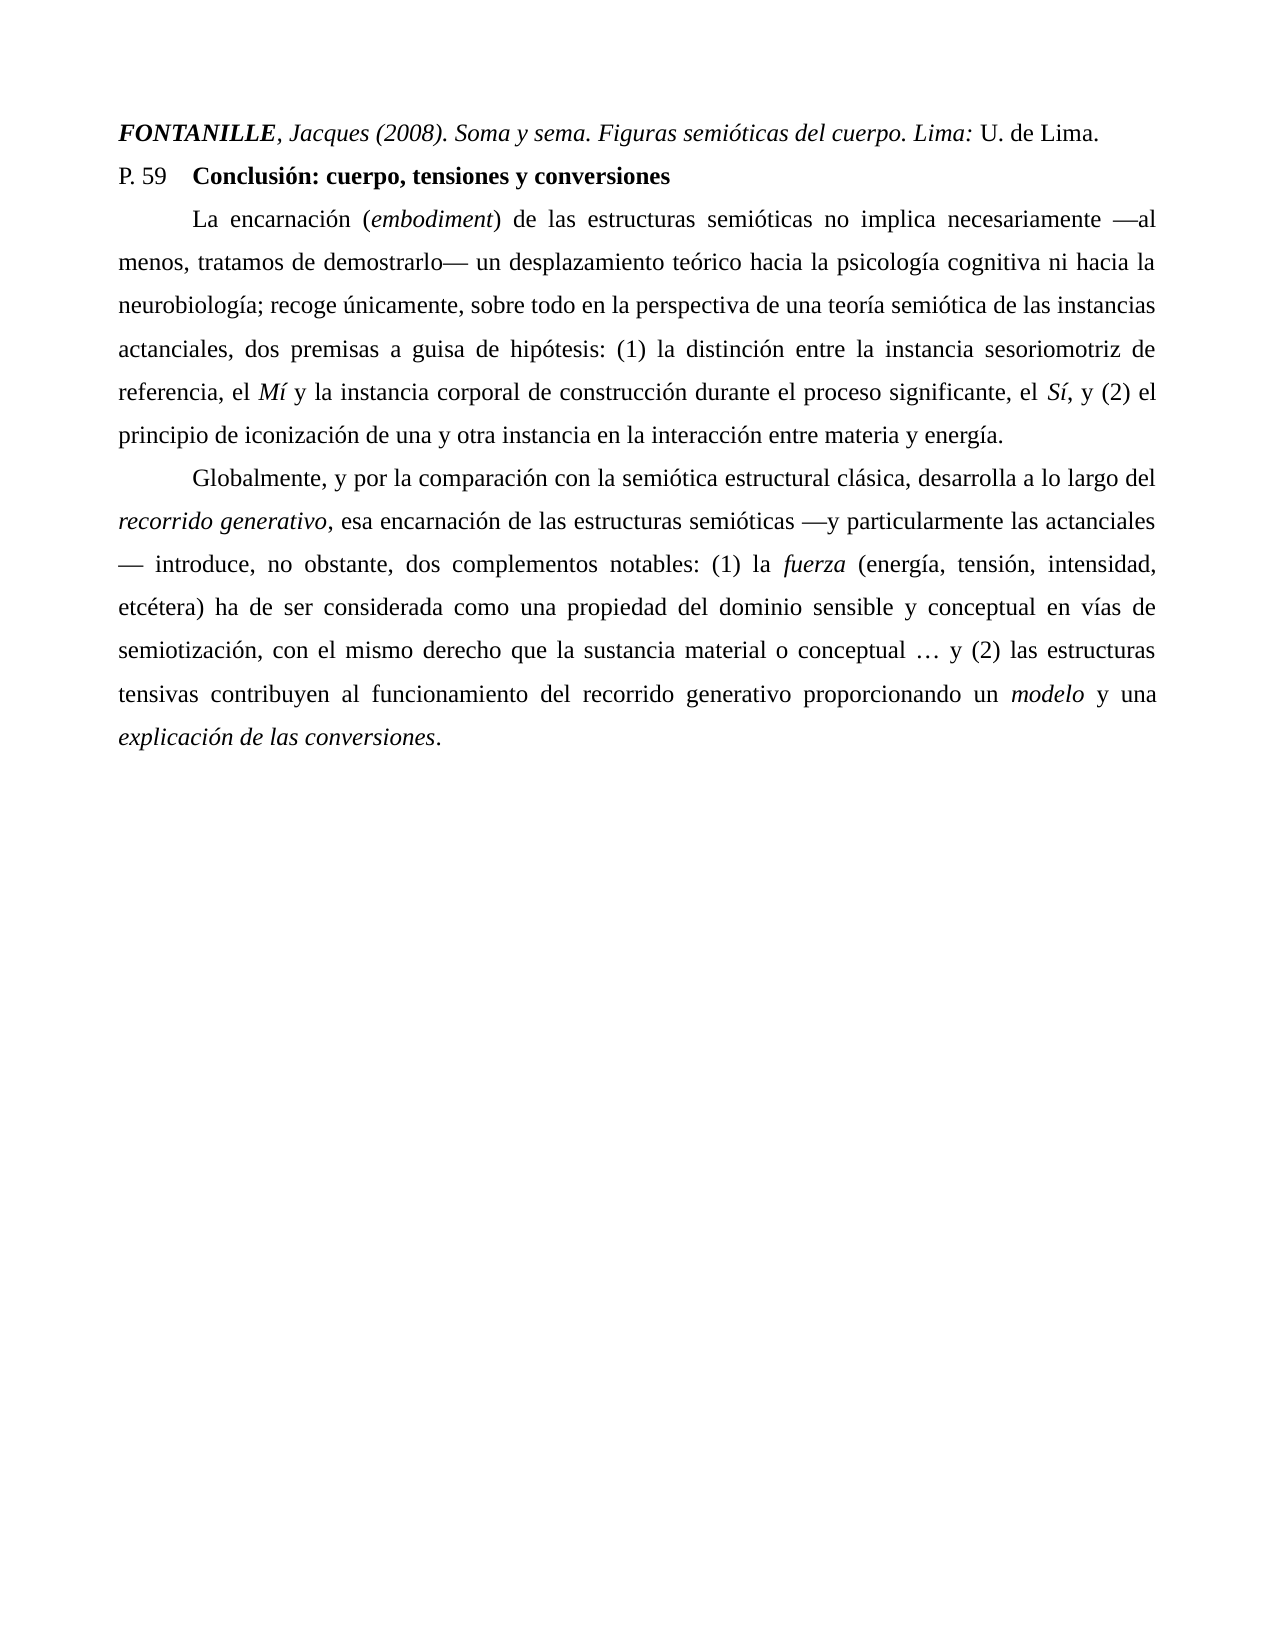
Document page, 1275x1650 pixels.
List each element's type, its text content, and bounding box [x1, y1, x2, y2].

text P. 59 Conclusión: cuerpo, tensiones y conversiones [118, 161, 1157, 190]
text Globalmente, y por la comparación con la semiótica estructural clásica, desarrolla a lo largo del recorrido generativo, esa encarnación de las estructuras semióticas —y particularmente las actanciales— introduce, no obstante, dos complementos notables: (1) la fuerza (energía, tensión, intensidad, etcétera) ha de ser considerada como una propiedad del dominio sensible y conceptual en vías de semiotización, con el mismo derecho que la sustancia material o conceptual … y (2) las estructuras tensivas contribuyen al funcionamiento del recorrido generativo proporcionando un modelo y una explicación de las conversiones. [118, 463, 1157, 751]
text La encarnación (embodiment) de las estructuras semióticas no implica necesariamente —al menos, tratamos de demostrarlo— un desplazamiento teórico hacia la psicología cognitiva ni hacia la neurobiología; recoge únicamente, sobre todo en la perspectiva de una teoría semiótica de las instancias actanciales, dos premisas a guisa de hipótesis: (1) la distinción entre la instancia sesoriomotriz de referencia, el Mí y la instancia corporal de construcción durante el proceso significante, el Sí, y (2) el principio de iconización de una y otra instancia en la interacción entre materia y energía. [118, 204, 1157, 449]
text FONTANILLE, Jacques (2008). Soma y sema. Figuras semióticas del cuerpo. Lima: U. de Lima. [118, 118, 1157, 147]
